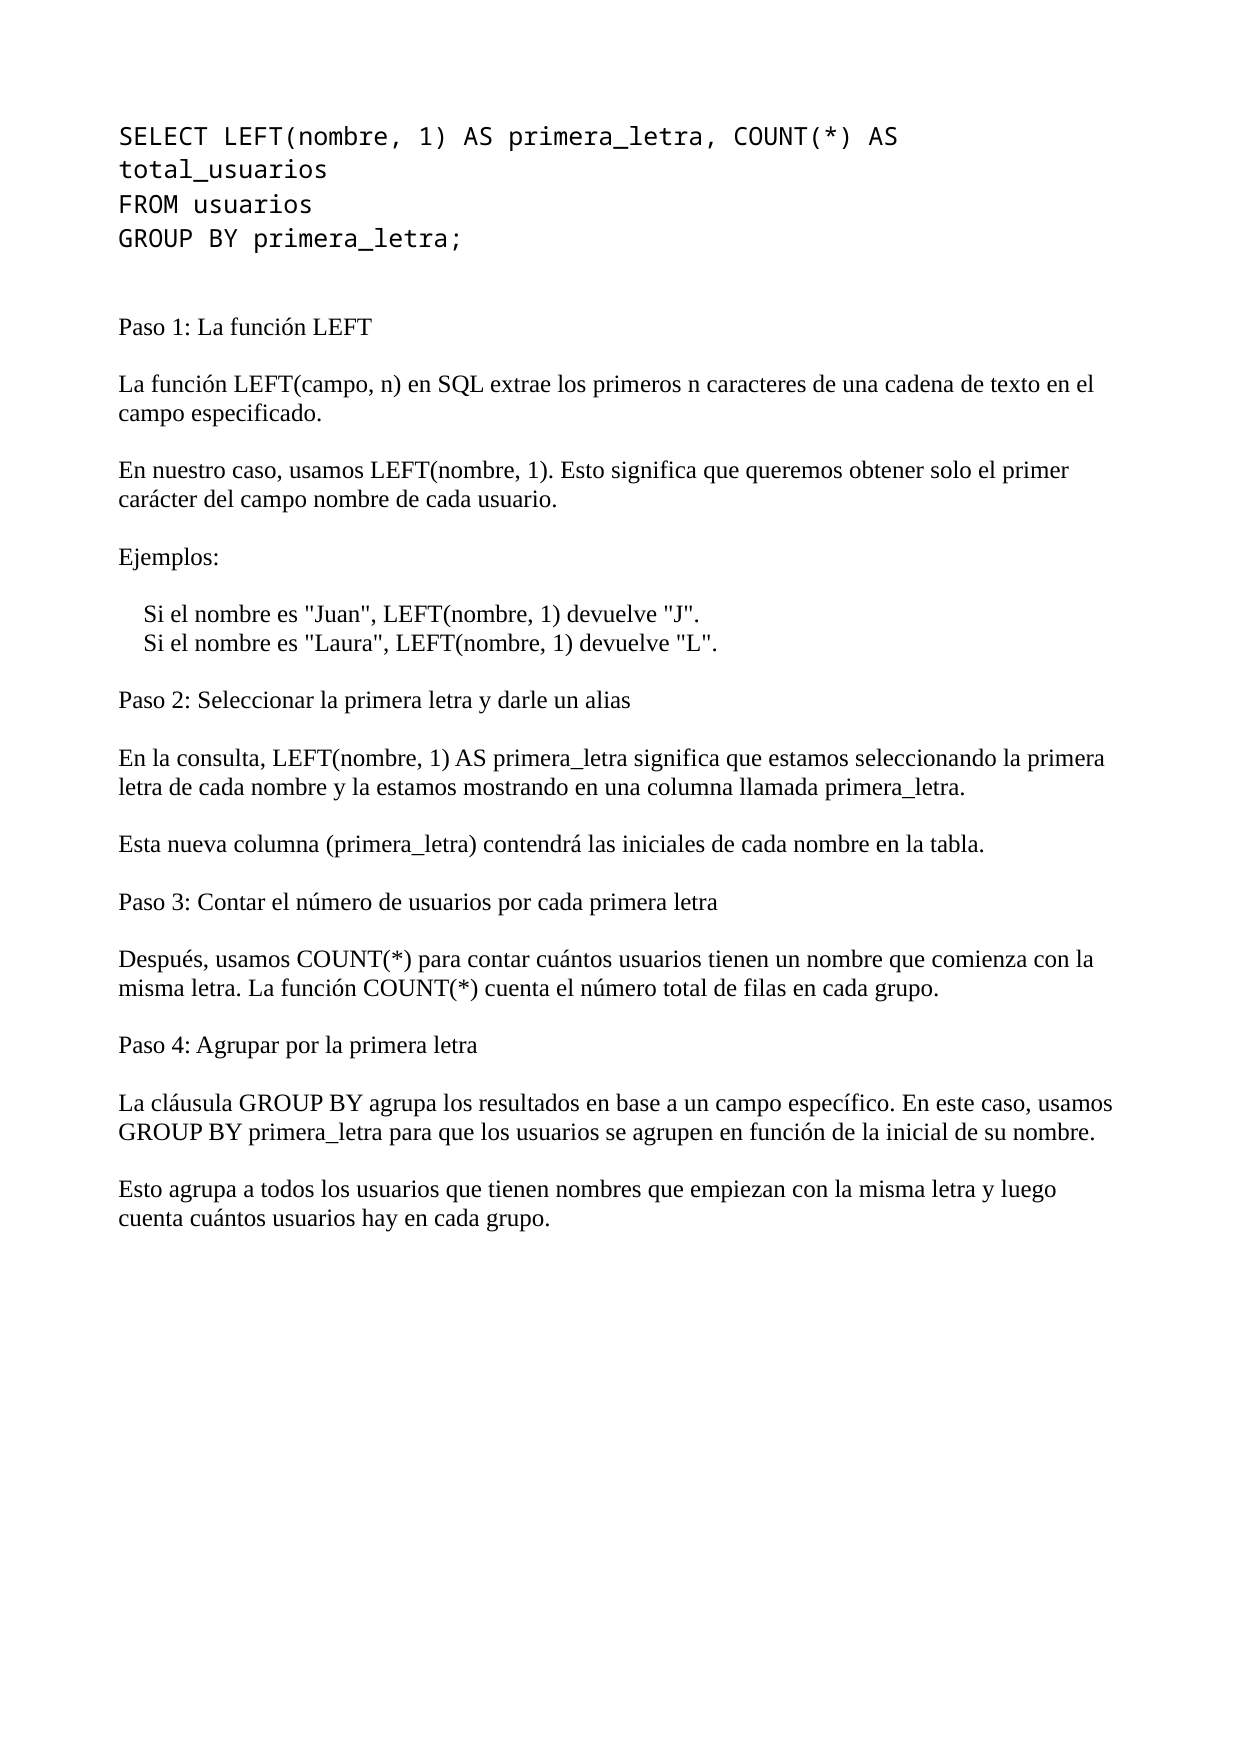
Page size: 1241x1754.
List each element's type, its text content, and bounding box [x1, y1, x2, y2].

text SELECT LEFT(nombre, 1) AS primera_letra, COUNT(*) AS total_usuarios [118, 118, 1122, 186]
text Si el nombre es "Laura", LEFT(nombre, 1) devuelve "L". [118, 628, 1122, 657]
text Si el nombre es "Juan", LEFT(nombre, 1) devuelve "J". [118, 599, 1122, 628]
text La cláusula GROUP BY agrupa los resultados en base a un campo específico. En este caso, usamos GROUP BY primera_letra para que los usuarios se agrupen en función de la inicial de su nombre. [118, 1088, 1122, 1146]
text Esta nueva columna (primera_letra) contendrá las iniciales de cada nombre en la tabla. [118, 829, 1122, 858]
text Paso 4: Agrupar por la primera letra [118, 1031, 1122, 1059]
text La función LEFT(campo, n) en SQL extrae los primeros n caracteres de una cadena de texto en el campo especificado. [118, 369, 1122, 427]
text GROUP BY primera_letra; [118, 220, 1122, 254]
text FROM usuarios [118, 186, 1122, 220]
text Paso 3: Contar el número de usuarios por cada primera letra [118, 887, 1122, 916]
text En nuestro caso, usamos LEFT(nombre, 1). Esto significa que queremos obtener solo el primer carácter del campo nombre de cada usuario. [118, 456, 1122, 513]
text Paso 1: La función LEFT [118, 312, 1122, 341]
text En la consulta, LEFT(nombre, 1) AS primera_letra significa que estamos seleccionando la primera letra de cada nombre y la estamos mostrando en una columna llamada primera_letra. [118, 743, 1122, 801]
text Paso 2: Seleccionar la primera letra y darle un alias [118, 686, 1122, 714]
text Esto agrupa a todos los usuarios que tienen nombres que empiezan con la misma letra y luego cuenta cuántos usuarios hay en cada grupo. [118, 1174, 1122, 1232]
text Ejemplos: [118, 542, 1122, 571]
text Después, usamos COUNT(*) para contar cuántos usuarios tienen un nombre que comienza con la misma letra. La función COUNT(*) cuenta el número total de filas en cada grupo. [118, 944, 1122, 1002]
